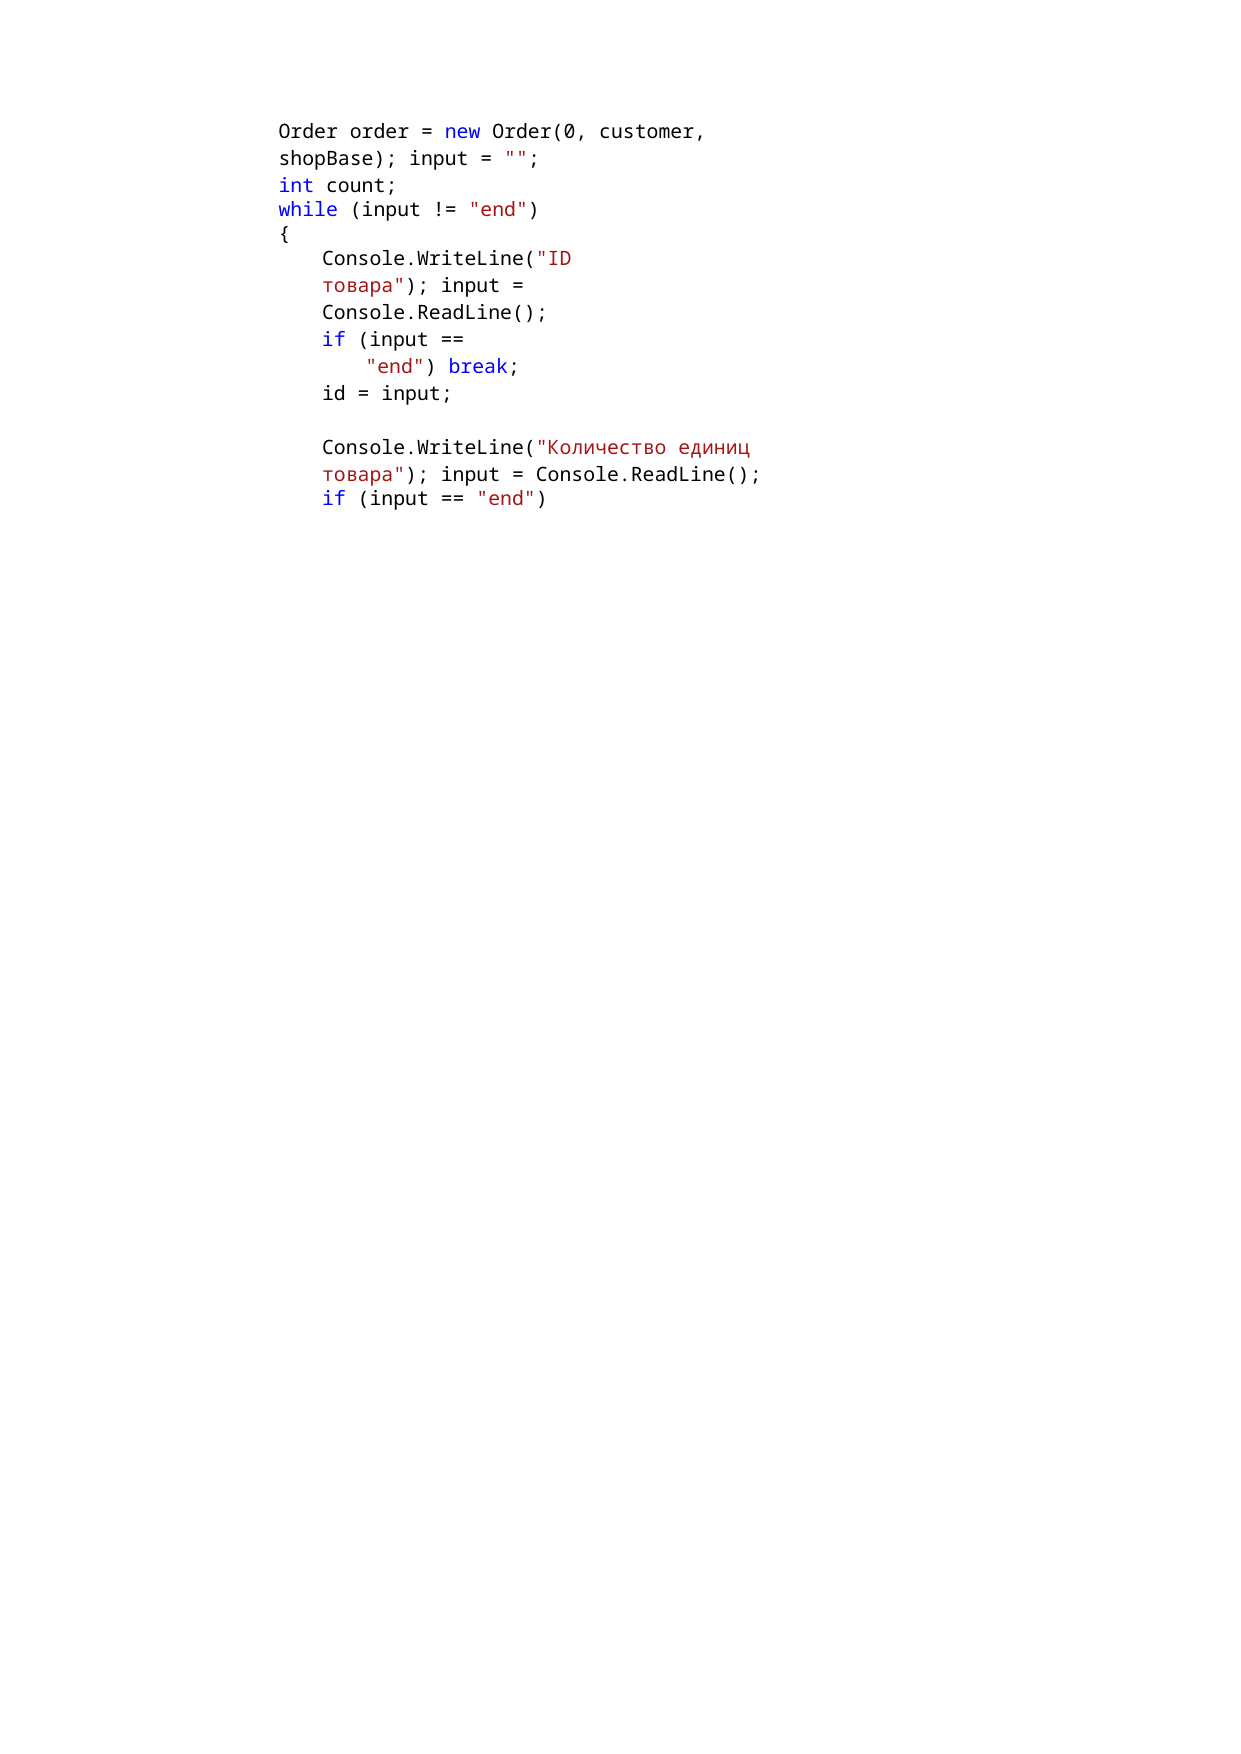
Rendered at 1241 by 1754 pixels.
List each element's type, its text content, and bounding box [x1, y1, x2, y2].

text id = input; [322, 380, 1192, 407]
text while (input != "end") [278, 198, 1192, 221]
text if (input == "end") [322, 487, 1192, 510]
text Console.WriteLine("Количество единиц товара"); input = Console.ReadLine(); [322, 433, 824, 487]
text { [278, 221, 1192, 244]
text if (input == "end") break; [322, 326, 530, 379]
text int count; [278, 171, 1192, 198]
text Order order = new Order(0, customer, shopBase); input = ""; [278, 117, 791, 171]
text Console.WriteLine("ID товара"); input = Console.ReadLine(); [322, 245, 661, 326]
